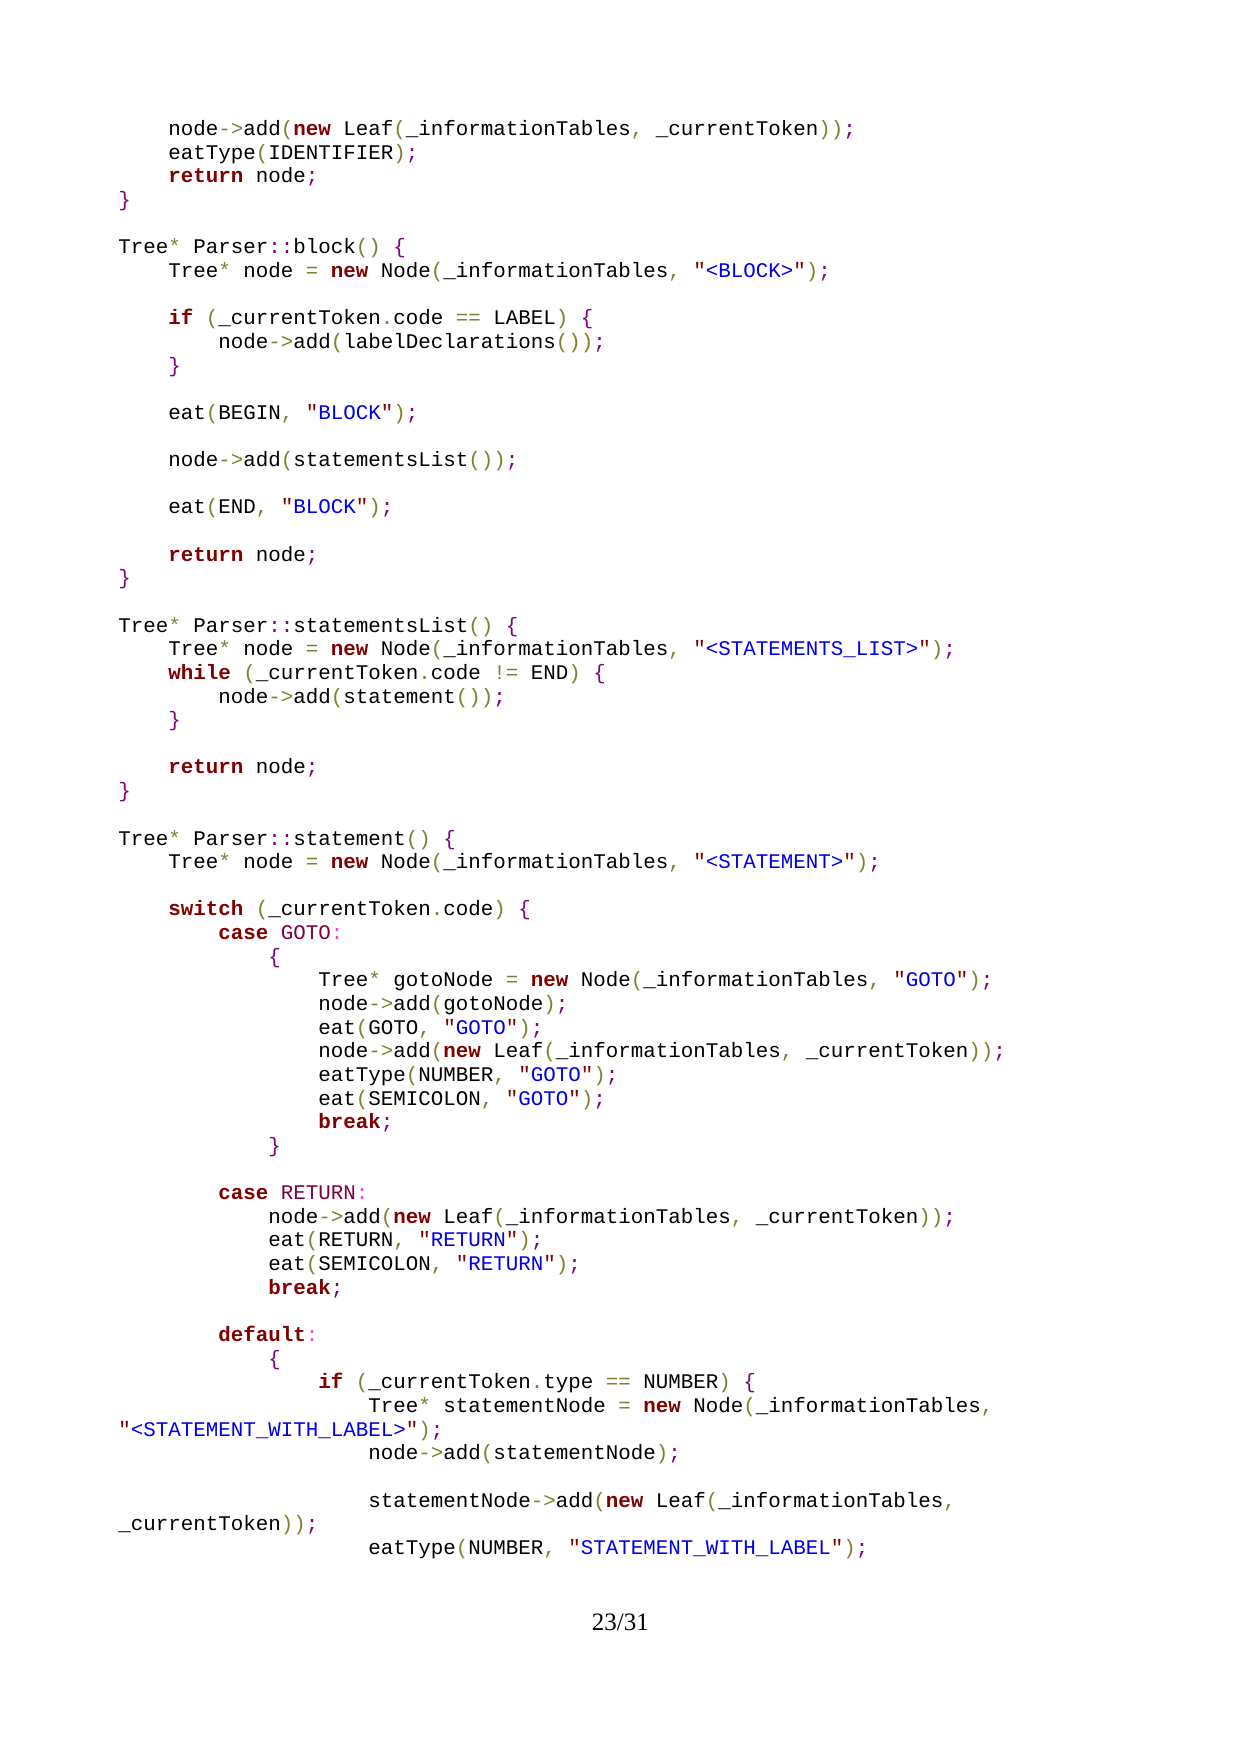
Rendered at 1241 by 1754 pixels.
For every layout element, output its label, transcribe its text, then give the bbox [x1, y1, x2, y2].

text node->add(statementsList()); [118, 449, 1122, 473]
text } [118, 354, 1122, 378]
text } [118, 567, 1122, 591]
text Tree* node = new Node(_informationTables, "<STATEMENT>"); [118, 851, 1122, 875]
text case RETURN: [118, 1182, 1122, 1206]
text break; [118, 1111, 1122, 1135]
text while (_currentToken.code != END) { [118, 662, 1122, 686]
text Tree* Parser::block() { [118, 236, 1122, 260]
text if (_currentToken.code == LABEL) { [118, 307, 1122, 331]
text eat(RETURN, "RETURN"); [118, 1229, 1122, 1253]
text eatType(NUMBER, "STATEMENT_WITH_LABEL"); [118, 1537, 1122, 1561]
text node->add(new Leaf(_informationTables, _currentToken)); [118, 1206, 1122, 1229]
text node->add(new Leaf(_informationTables, _currentToken)); [118, 118, 1122, 142]
text Tree* statementNode = new Node(_informationTables, "<STATEMENT_WITH_LABEL>"); [118, 1395, 1122, 1442]
text } [118, 189, 1122, 213]
text node->add(labelDeclarations()); [118, 331, 1122, 354]
text eat(END, "BLOCK"); [118, 496, 1122, 520]
text Tree* node = new Node(_informationTables, "<BLOCK>"); [118, 260, 1122, 284]
text eat(GOTO, "GOTO"); [118, 1017, 1122, 1040]
text } [118, 709, 1122, 733]
text Tree* Parser::statementsList() { [118, 615, 1122, 638]
text node->add(statement()); [118, 686, 1122, 709]
text eatType(IDENTIFIER); [118, 142, 1122, 165]
text eat(BEGIN, "BLOCK"); [118, 402, 1122, 426]
text Tree* Parser::statement() { [118, 827, 1122, 851]
text node->add(gotoNode); [118, 993, 1122, 1017]
text { [118, 1348, 1122, 1371]
text node->add(statementNode); [118, 1442, 1122, 1466]
text Tree* gotoNode = new Node(_informationTables, "GOTO"); [118, 969, 1122, 993]
text eatType(NUMBER, "GOTO"); [118, 1064, 1122, 1088]
text eat(SEMICOLON, "RETURN"); [118, 1253, 1122, 1277]
text } [118, 780, 1122, 804]
text eat(SEMICOLON, "GOTO"); [118, 1088, 1122, 1111]
text node->add(new Leaf(_informationTables, _currentToken)); [118, 1040, 1122, 1064]
text return node; [118, 757, 1122, 780]
text default: [118, 1324, 1122, 1348]
text if (_currentToken.type == NUMBER) { [118, 1371, 1122, 1395]
text statementNode->add(new Leaf(_informationTables, _currentToken)); [118, 1489, 1122, 1537]
text break; [118, 1277, 1122, 1300]
text return node; [118, 165, 1122, 189]
text } [118, 1135, 1122, 1158]
text case GOTO: [118, 922, 1122, 946]
text return node; [118, 544, 1122, 567]
text Tree* node = new Node(_informationTables, "<STATEMENTS_LIST>"); [118, 638, 1122, 662]
text { [118, 946, 1122, 969]
text switch (_currentToken.code) { [118, 898, 1122, 922]
